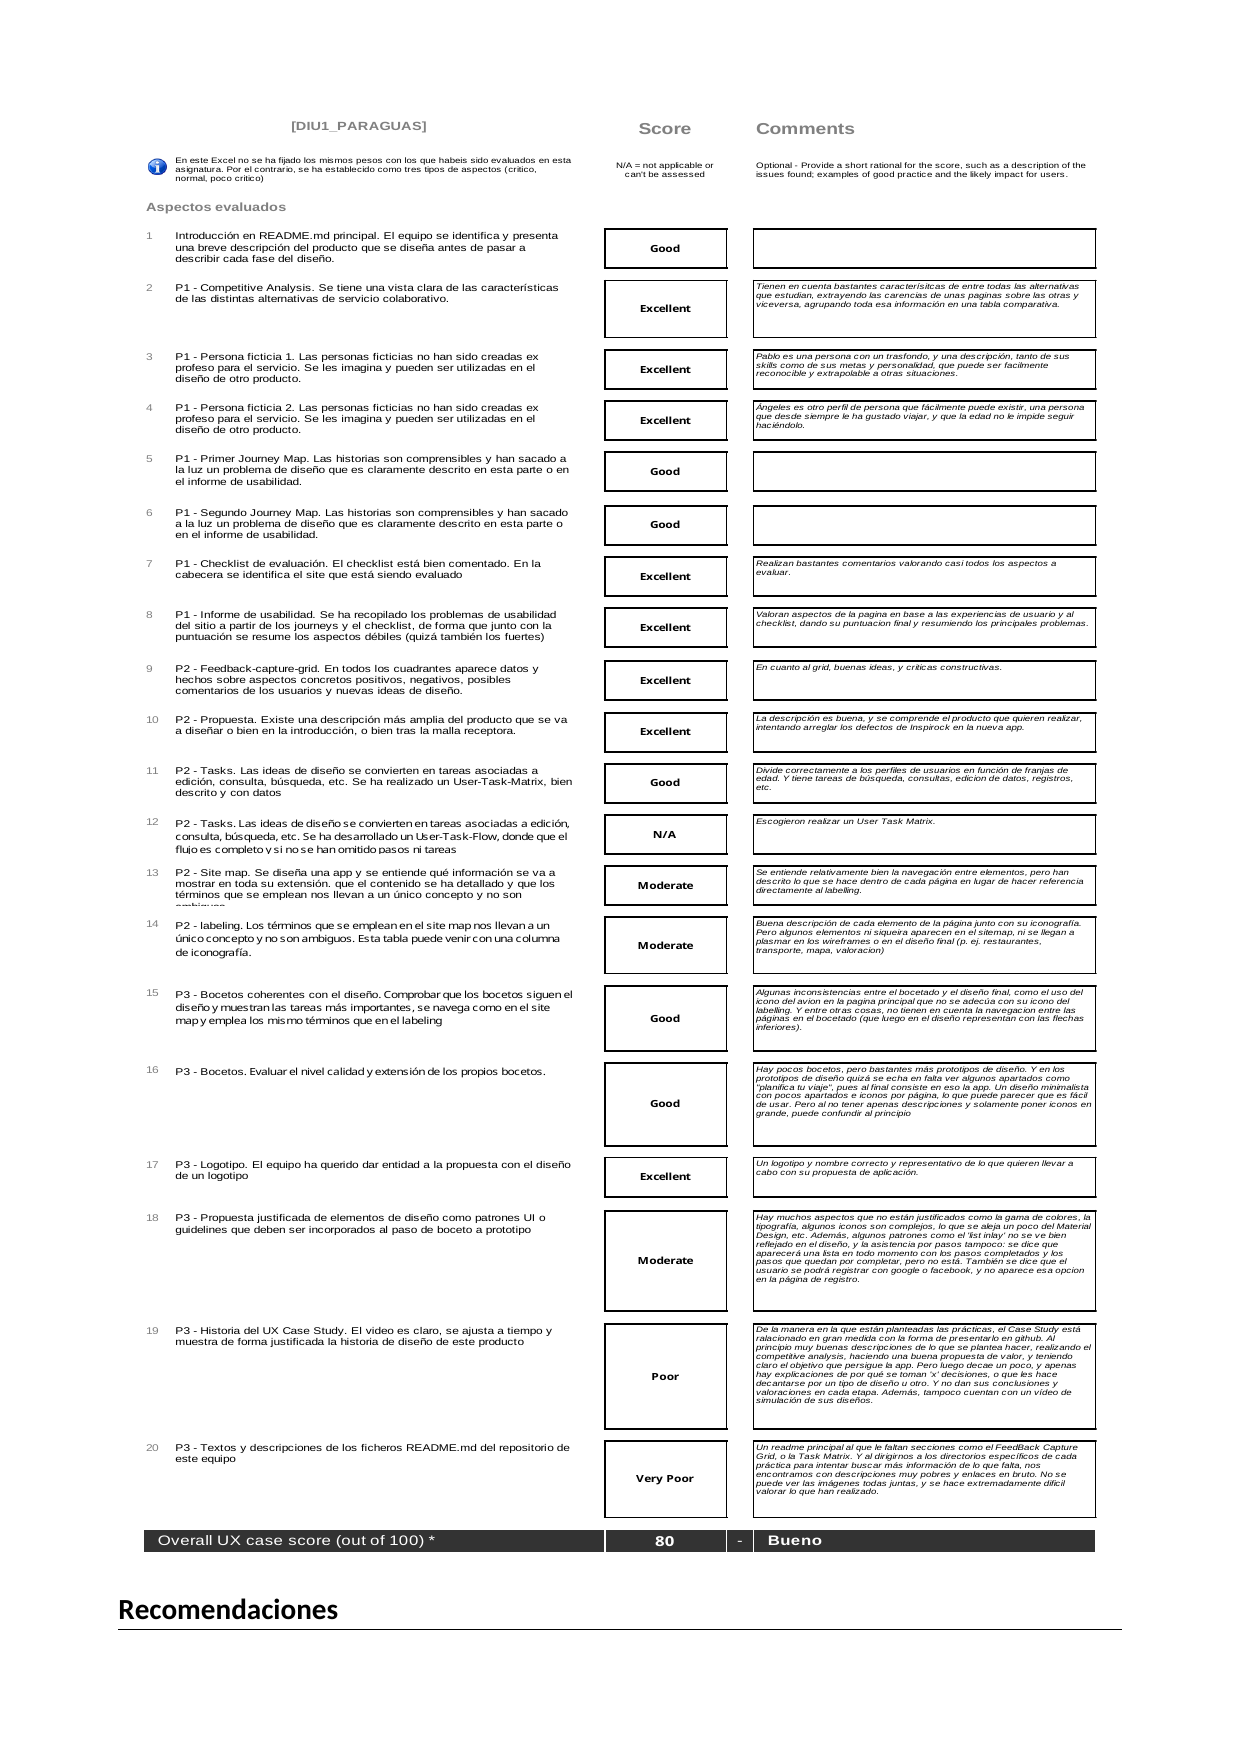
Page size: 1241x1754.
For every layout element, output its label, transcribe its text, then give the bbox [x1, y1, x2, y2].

text Recomendaciones [118, 1591, 1122, 1629]
